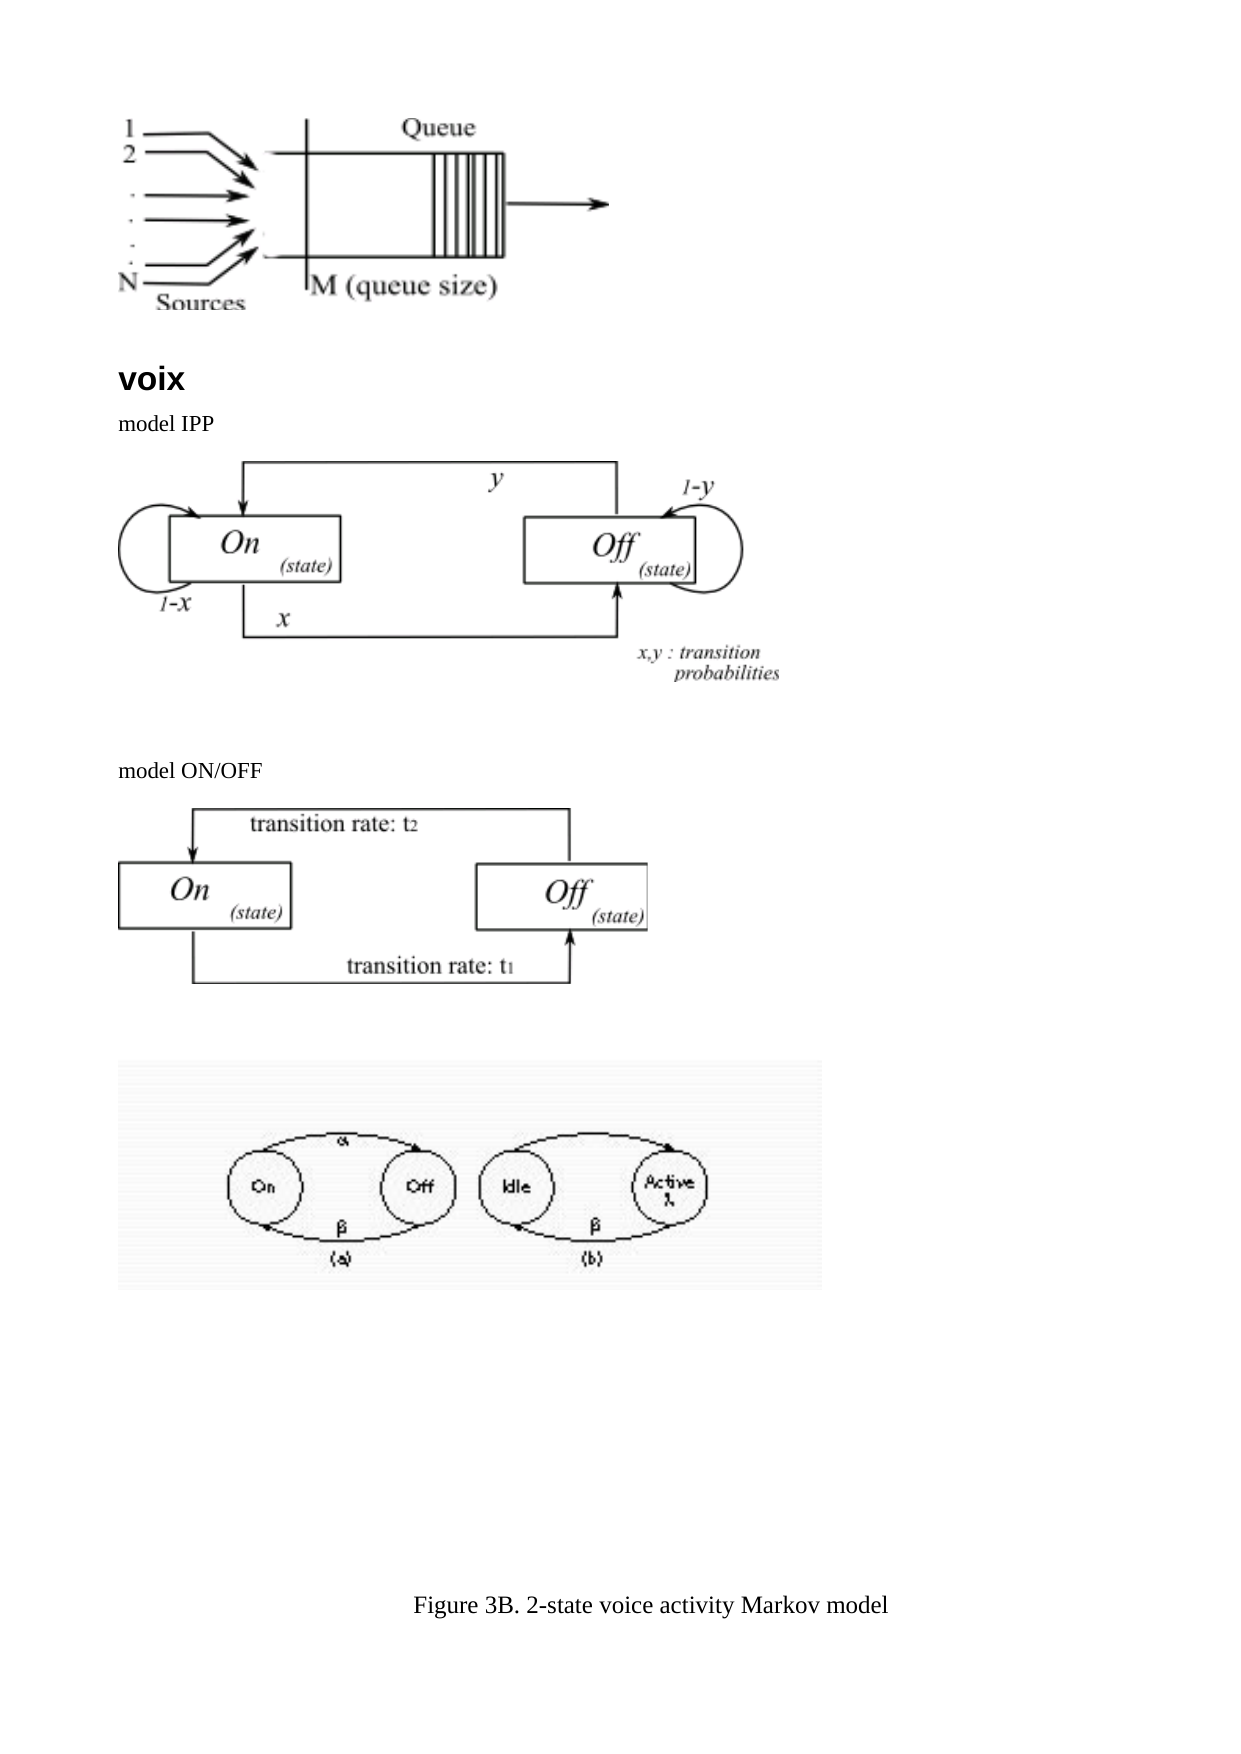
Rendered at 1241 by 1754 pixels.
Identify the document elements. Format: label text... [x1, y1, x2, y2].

text Figure 3B. 2-state voice activity Markov model [339, 1590, 1122, 1619]
subtitle voix [118, 359, 1122, 398]
text model ON/OFF [118, 757, 1122, 784]
text model IPP [118, 410, 1122, 437]
